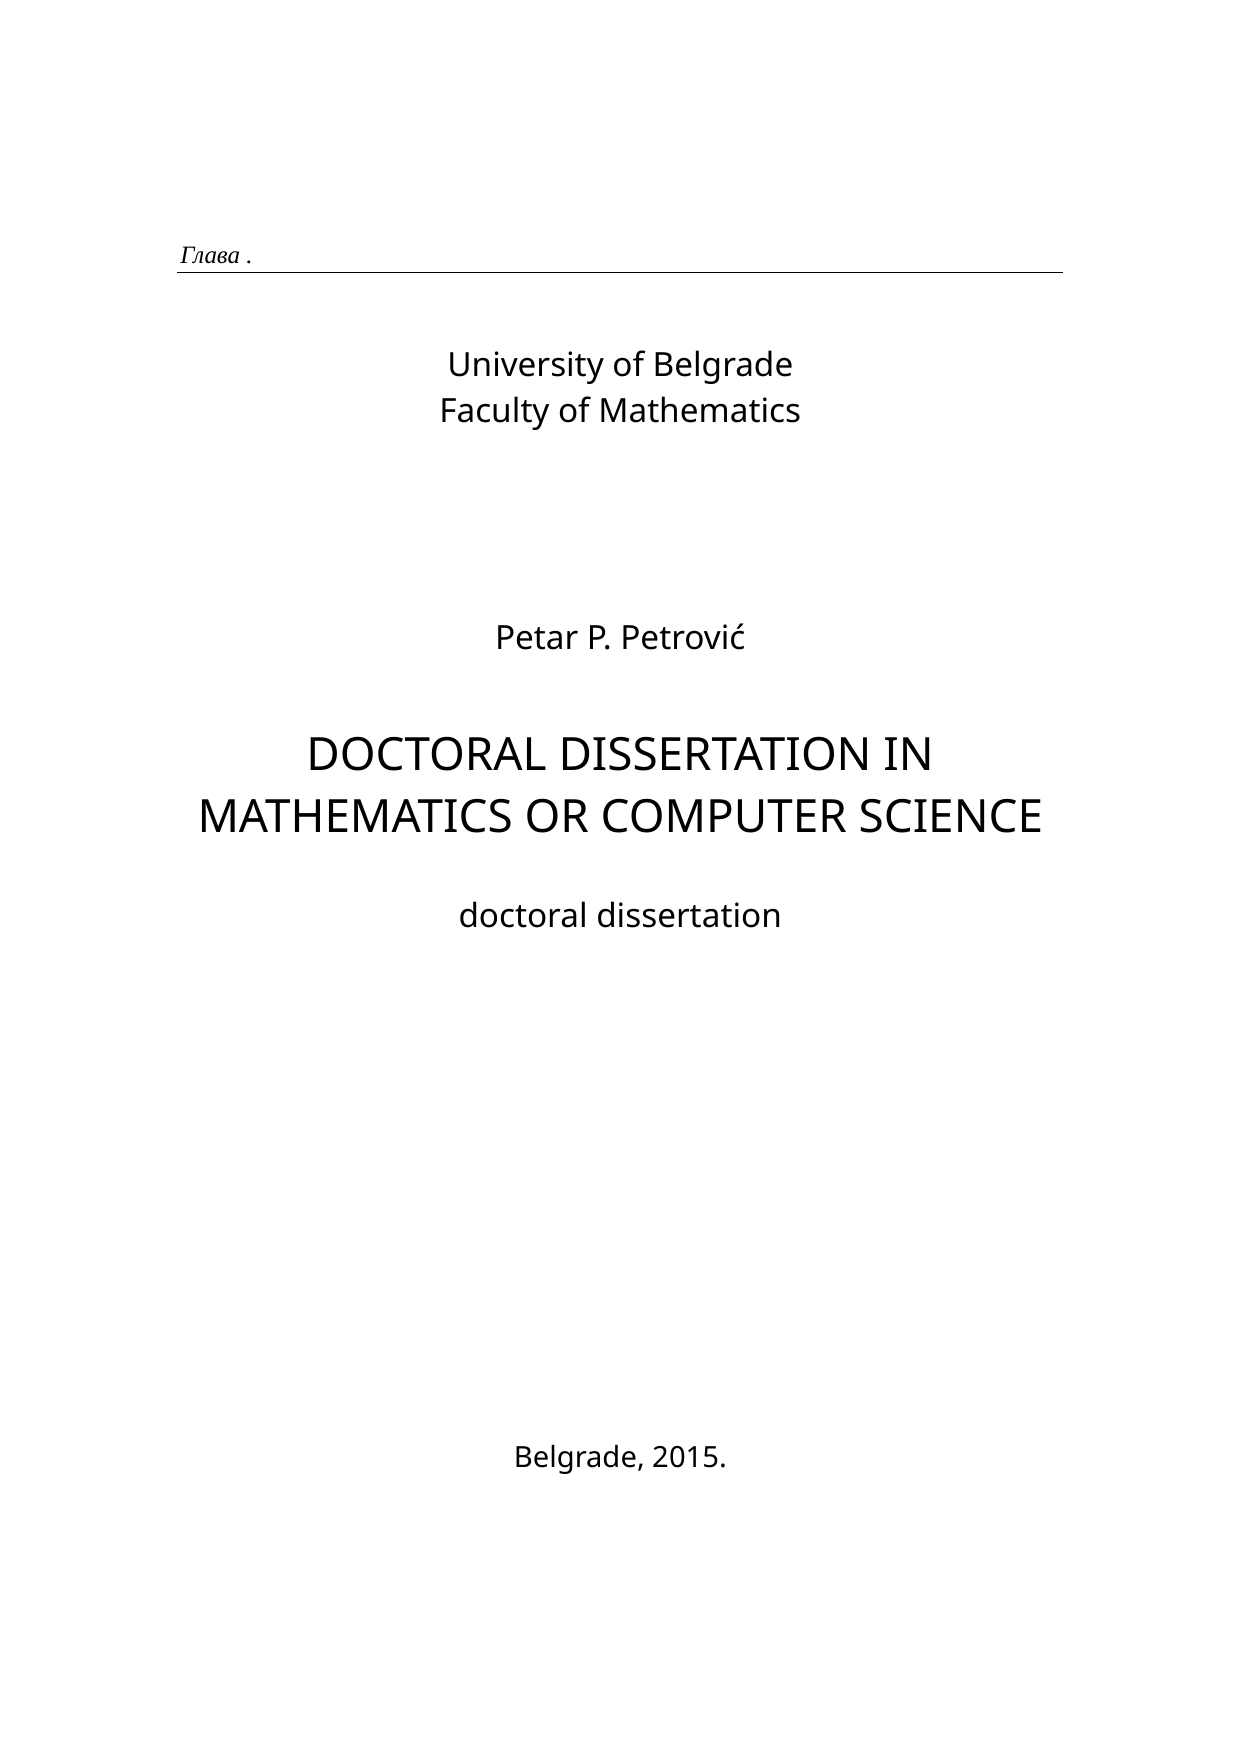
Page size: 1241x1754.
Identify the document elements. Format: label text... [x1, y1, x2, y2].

text MATHEMATICS OR COMPUTER SCIENCE [177, 784, 1063, 846]
text doctoral dissertation [177, 892, 1063, 937]
text DOCTORAL DISSERTATION IN [177, 722, 1063, 784]
text University of Belgrade [177, 341, 1063, 387]
text Belgrade, 2015. [177, 1437, 1063, 1476]
text Faculty of Mathematics [177, 387, 1063, 432]
text Petar P. Petrović [177, 614, 1063, 659]
